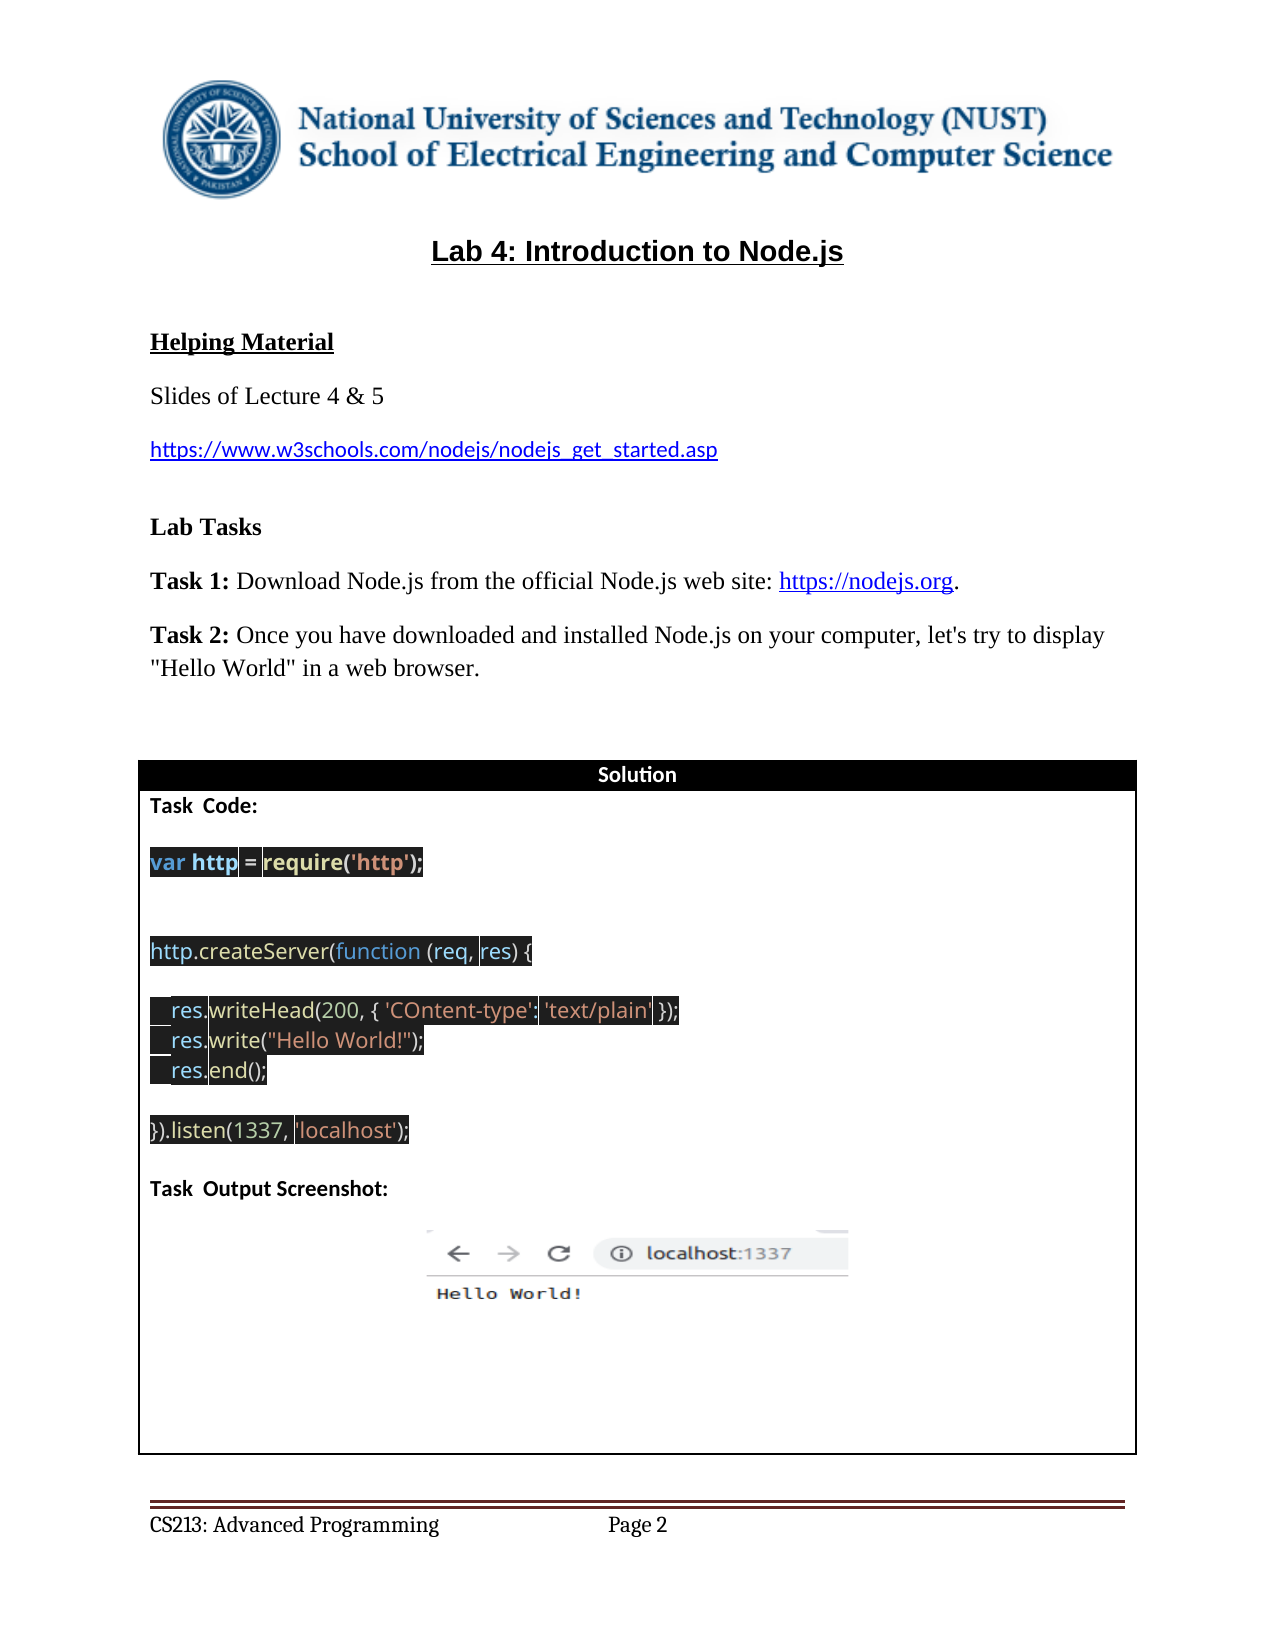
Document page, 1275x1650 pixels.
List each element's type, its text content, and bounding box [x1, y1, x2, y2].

text Slides of Lecture 4 & 5 [150, 381, 1125, 410]
table_cell Task Code: var http = require('http'); http.createServer(function (req, res) { res.writeHead(200, { 'COntent-type': 'text/plain' }); res.write("Hello World!"); res.end(); }).listen(1337, 'localhost'); Task Output Screenshot: [140, 791, 1135, 1452]
text Task 1: Download Node.js from the official Node.js web site: https://nodejs.org. [150, 566, 1125, 594]
text Helping Material [150, 327, 1125, 356]
subtitle Lab 4: Introduction to Node.js [150, 234, 1125, 268]
table_header Solution [139, 761, 1136, 789]
text https://www.w3schools.com/nodejs/nodejs_get_started.asp [150, 435, 1125, 463]
text Task 2: Once you have downloaded and installed Node.js on your computer, let's try to display "Hello World" in a web browser. [150, 620, 1125, 681]
text Lab Tasks [150, 512, 1125, 541]
